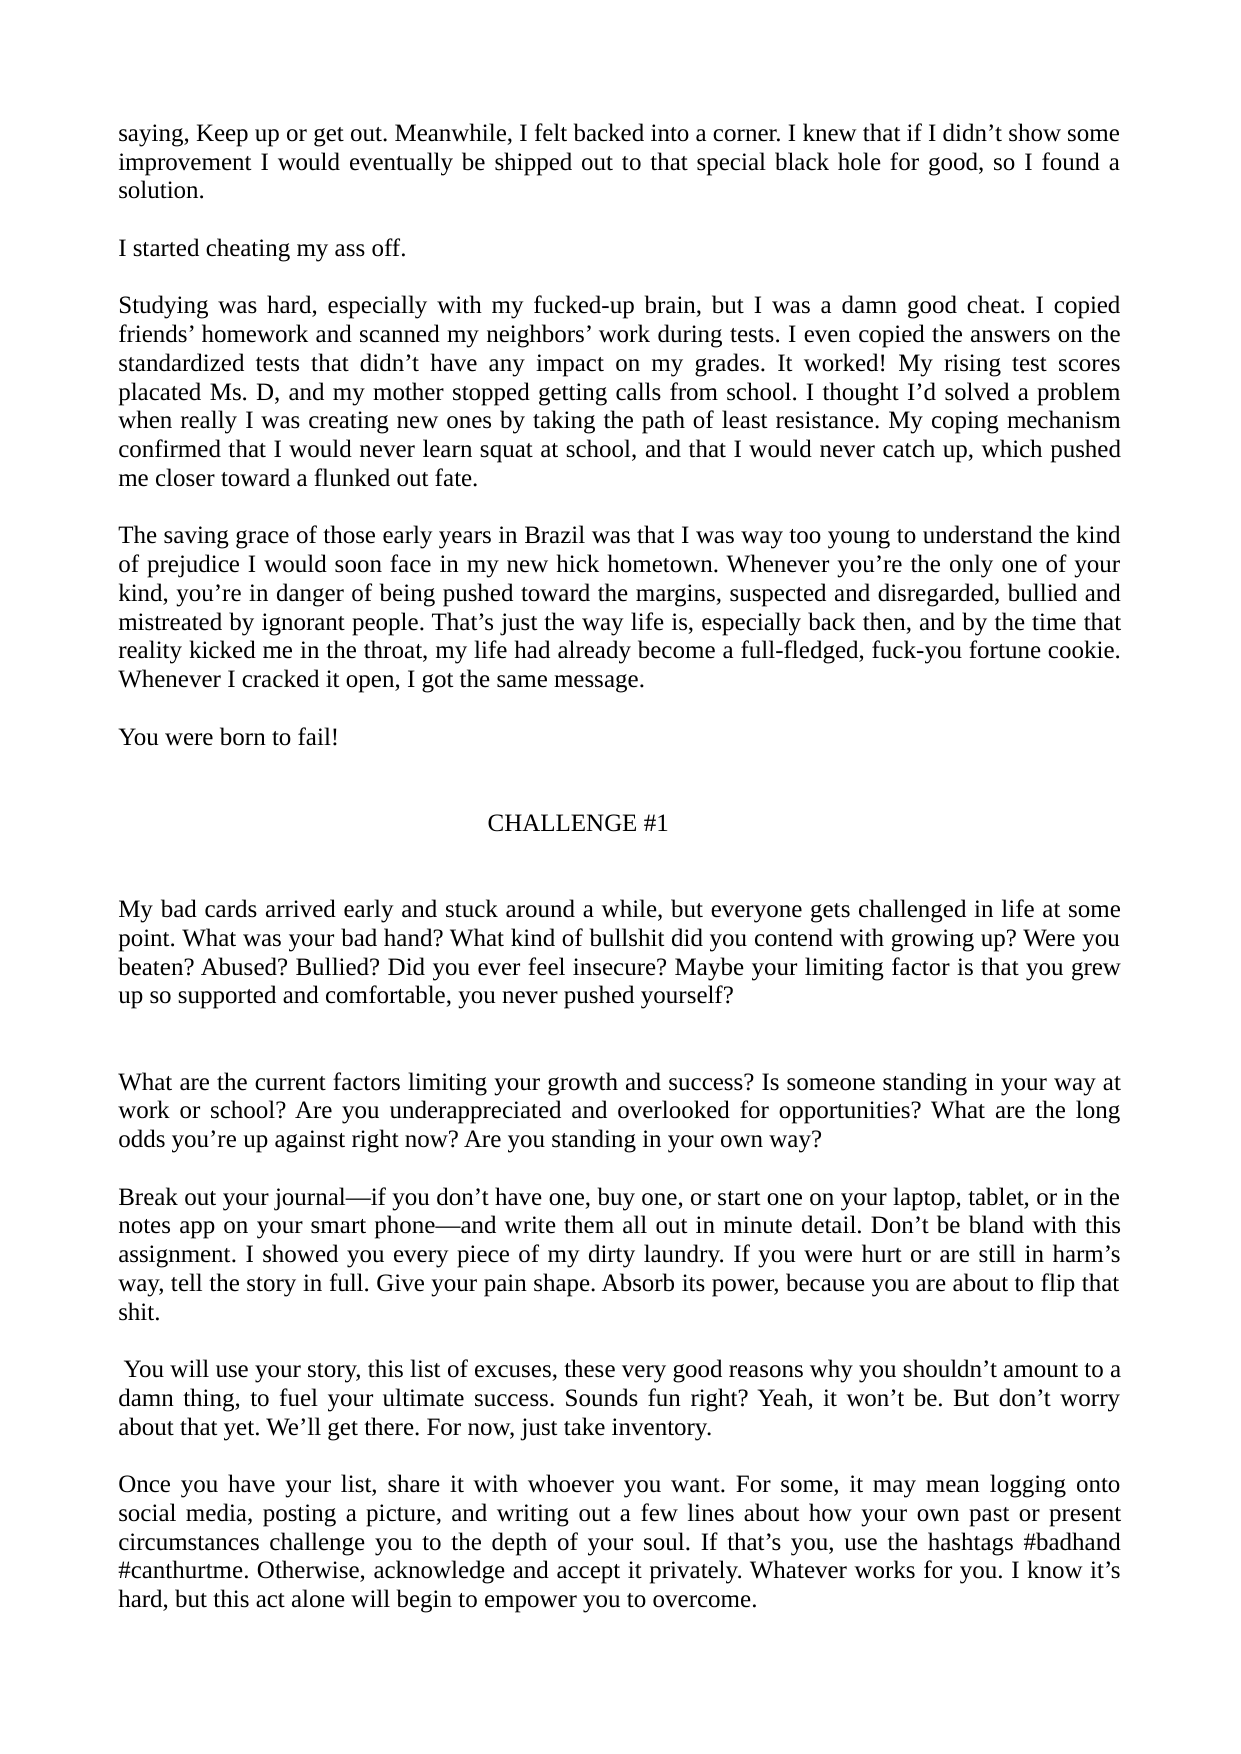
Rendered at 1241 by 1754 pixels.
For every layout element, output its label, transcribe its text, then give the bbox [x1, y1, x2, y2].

text Once you have your list, share it with whoever you want. For some, it may mean logging onto social media, posting a picture, and writing out a few lines about how your own past or present circumstances challenge you to the depth of your soul. If that’s you, use the hashtags #badhand #canthurtme. Otherwise, acknowledge and accept it privately. Whatever works for you. I know it’s hard, but this act alone will begin to empower you to overcome. [118, 1469, 1122, 1613]
text The saving grace of those early years in Brazil was that I was way too young to understand the kind of prejudice I would soon face in my new hick hometown. Whenever you’re the only one of your kind, you’re in danger of being pushed toward the margins, suspected and disregarded, bullied and mistreated by ignorant people. That’s just the way life is, especially back then, and by the time that reality kicked me in the throat, my life had already become a full-fledged, fuck-you fortune cookie. Whenever I cracked it open, I got the same message. [118, 521, 1122, 693]
text saying, Keep up or get out. Meanwhile, I felt backed into a corner. I knew that if I didn’t show some improvement I would eventually be shipped out to that special black hole for good, so I found a solution. [118, 118, 1122, 204]
text I started cheating my ass off. [118, 233, 1122, 262]
text What are the current factors limiting your growth and success? Is someone standing in your way at work or school? Are you underappreciated and overlooked for opportunities? What are the long odds you’re up against right now? Are you standing in your own way? [118, 1067, 1122, 1153]
text You were born to fail! [118, 722, 1122, 751]
text Break out your journal—if you don’t have one, buy one, or start one on your laptop, tablet, or in the notes app on your smart phone—and write them all out in minute detail. Don’t be bland with this assignment. I showed you every piece of my dirty laundry. If you were hurt or are still in harm’s way, tell the story in full. Give your pain shape. Absorb its power, because you are about to flip that shit. [118, 1182, 1122, 1326]
text You will use your story, this list of excuses, these very good reasons why you shouldn’t amount to a damn thing, to fuel your ultimate success. Sounds fun right? Yeah, it won’t be. But don’t worry about that yet. We’ll get there. For now, just take inventory. [118, 1354, 1122, 1441]
text My bad cards arrived early and stuck around a while, but everyone gets challenged in life at some point. What was your bad hand? What kind of bullshit did you contend with growing up? Were you beaten? Abused? Bullied? Did you ever feel insecure? Maybe your limiting factor is that you grew up so supported and comfortable, you never pushed yourself? [118, 894, 1122, 1009]
text CHALLENGE #1 [118, 808, 1122, 837]
text Studying was hard, especially with my fucked-up brain, but I was a damn good cheat. I copied friends’ homework and scanned my neighbors’ work during tests. I even copied the answers on the standardized tests that didn’t have any impact on my grades. It worked! My rising test scores placated Ms. D, and my mother stopped getting calls from school. I thought I’d solved a problem when really I was creating new ones by taking the path of least resistance. My coping mechanism confirmed that I would never learn squat at school, and that I would never catch up, which pushed me closer toward a flunked out fate. [118, 291, 1122, 492]
